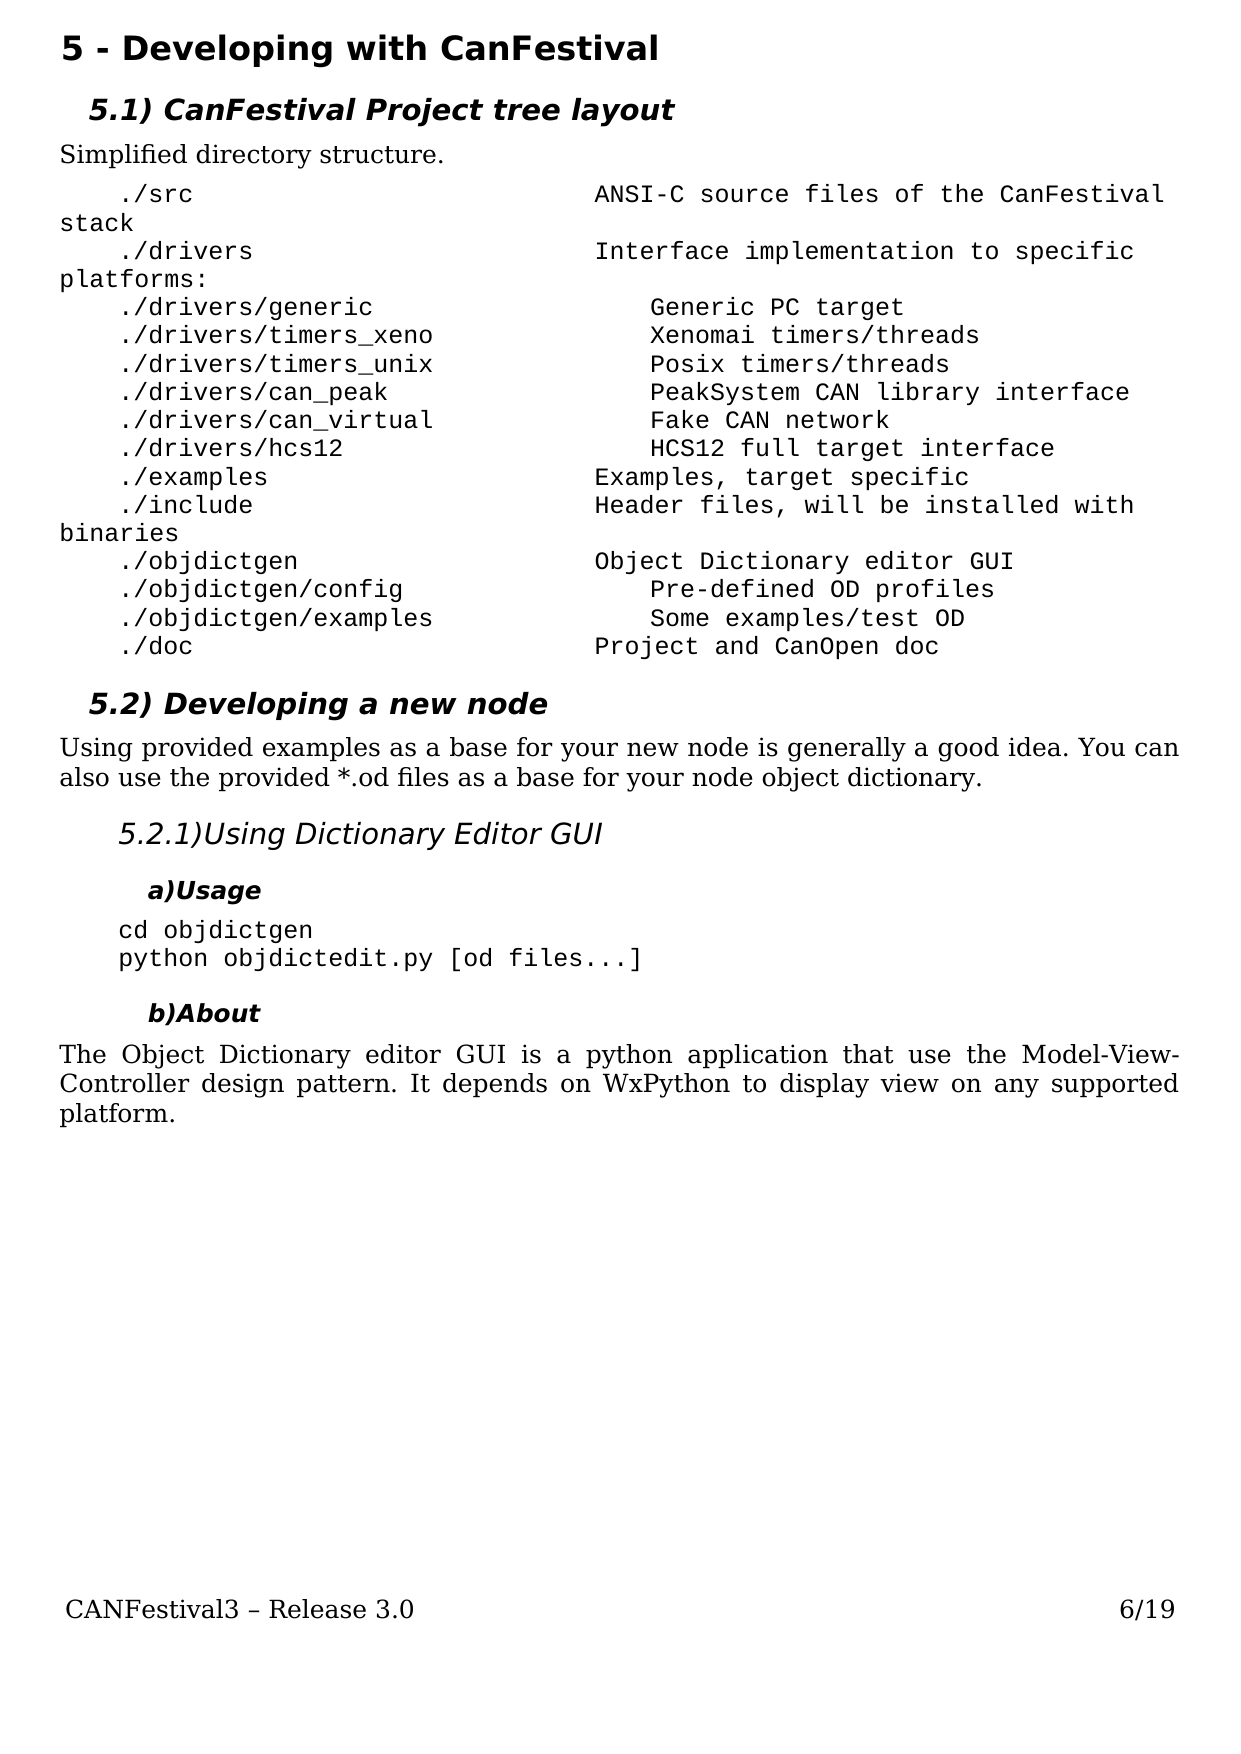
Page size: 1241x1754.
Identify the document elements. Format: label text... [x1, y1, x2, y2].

text ./drivers/hcs12 HCS12 full target interface [59, 436, 1181, 464]
text ./drivers/generic Generic PC target [59, 295, 1181, 323]
text ./objdictgen/examples Some examples/test OD [59, 605, 1181, 634]
text ./examples Examples, target specific [59, 464, 1181, 492]
text ./include Header files, will be installed with binaries [59, 492, 1181, 549]
text ./src ANSI-C source files of the CanFestival stack [59, 182, 1181, 238]
text The Object Dictionary editor GUI is a python application that use the Model-View-Controller design pattern. It depends on WxPython to display view on any supported platform. [59, 1040, 1181, 1128]
text python objdictedit.py [od files...] [59, 946, 1181, 974]
subtitle Using Dictionary Editor GUI [59, 817, 1181, 851]
subtitle Developing with CanFestival [59, 29, 1181, 68]
text ./objdictgen/config Pre-defined OD profiles [59, 577, 1181, 605]
text Using provided examples as a base for your new node is generally a good idea. You can also use the provided *.od files as a base for your node object dictionary. [59, 734, 1181, 792]
text ./drivers/can_peak PeakSystem CAN library interface [59, 379, 1181, 408]
text ./doc Project and CanOpen doc [59, 634, 1181, 662]
subtitle Developing a new node [59, 687, 1181, 721]
text ./drivers/can_virtual Fake CAN network [59, 408, 1181, 436]
text ./drivers/timers_xeno Xenomai timers/threads [59, 323, 1181, 351]
subtitle Usage [59, 876, 1181, 905]
text ./drivers Interface implementation to specific platforms: [59, 238, 1181, 295]
text Simplified directory structure. [59, 140, 1181, 169]
subtitle CanFestival Project tree layout [59, 93, 1181, 128]
text cd objdictgen [59, 918, 1181, 946]
subtitle About [59, 999, 1181, 1028]
text ./drivers/timers_unix Posix timers/threads [59, 351, 1181, 379]
text ./objdictgen Object Dictionary editor GUI [59, 549, 1181, 577]
